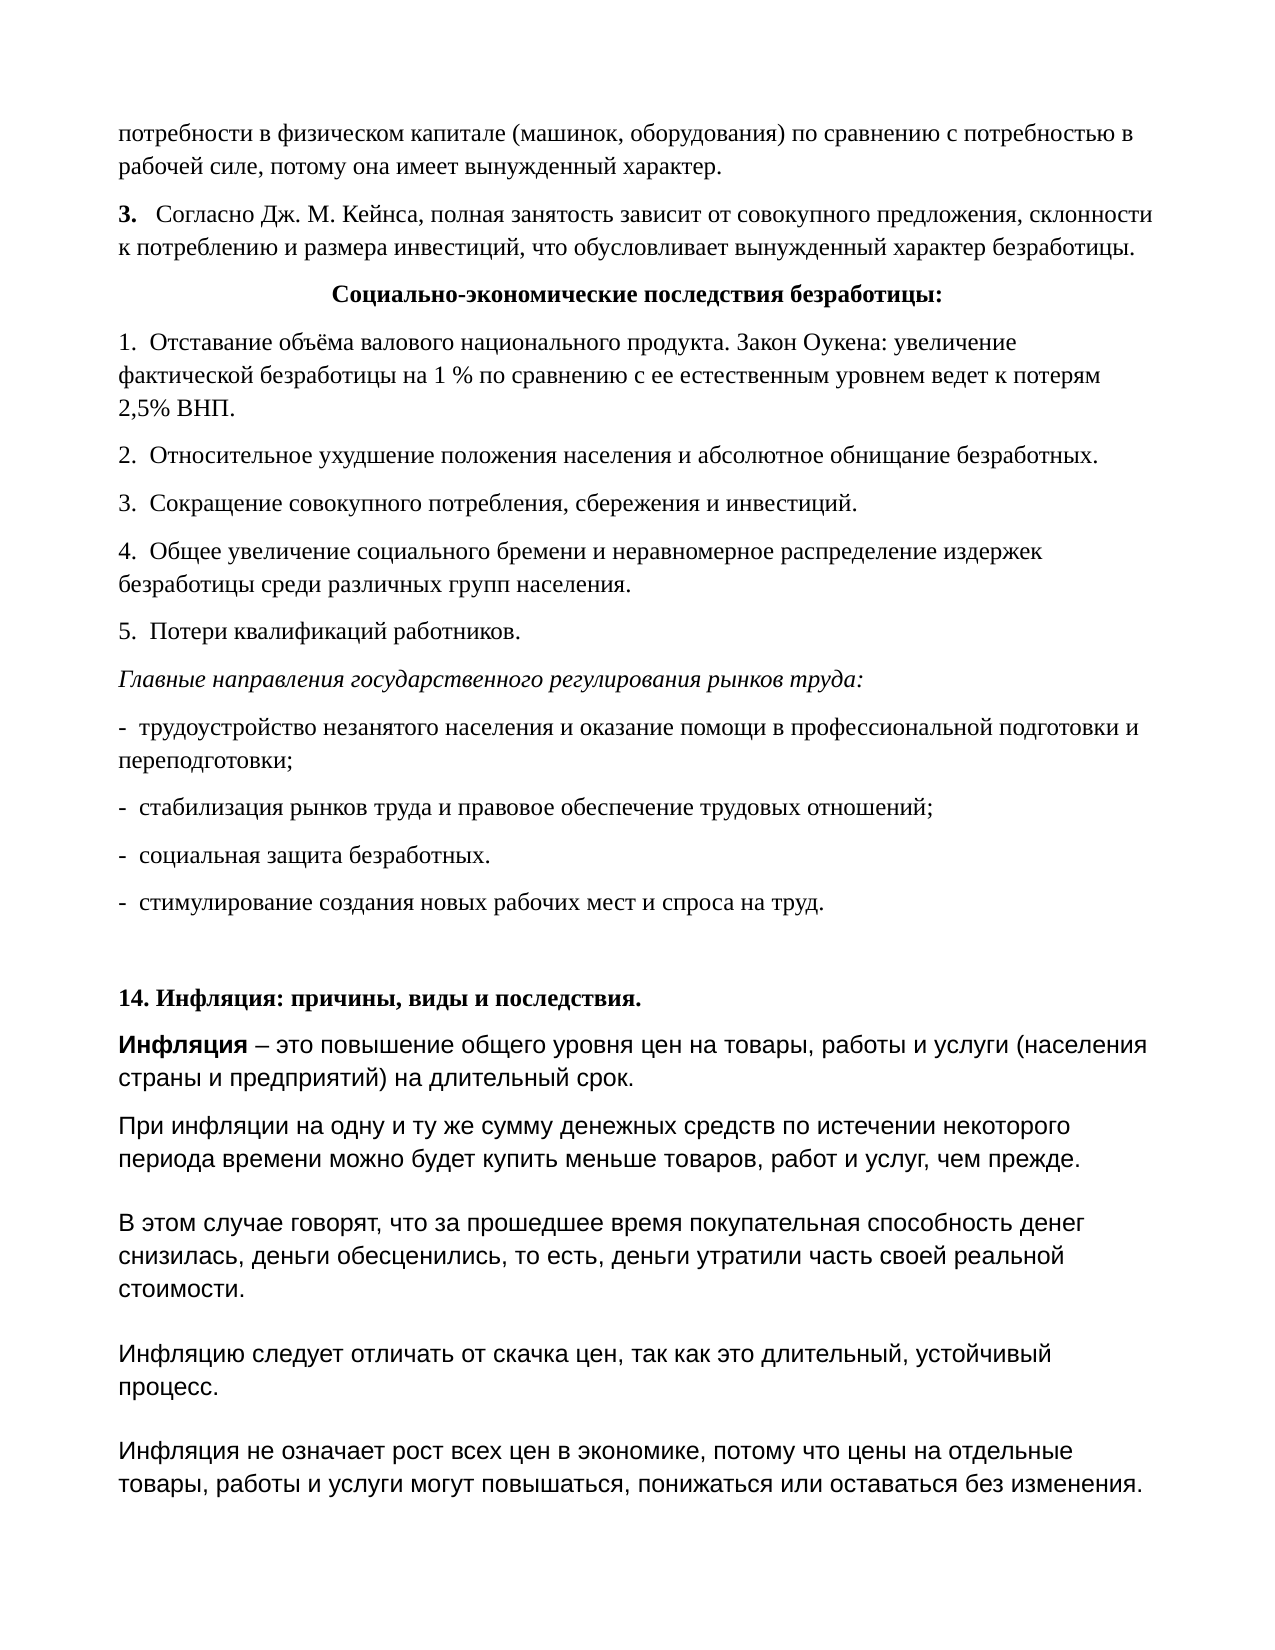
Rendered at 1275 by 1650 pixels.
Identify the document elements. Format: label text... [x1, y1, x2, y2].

text - стимулирование создания новых рабочих мест и спроса на труд. [118, 887, 1157, 916]
text 2. Относительное ухудшение положения населения и абсолютное обнищание безработных. [118, 441, 1157, 469]
text 14. Инфляция: причины, виды и последствия. [118, 983, 1157, 1011]
text 3. Согласно Дж. М. Кейнса, полная занятость зависит от совокупного предложения, склонности к потреблению и размера инвестиций, что обусловливает вынужденный характер безработицы. [118, 199, 1157, 261]
text Инфляцию следует отличать от скачка цен, так как это длительный, устойчивый процесс. [118, 1338, 1157, 1400]
text потребности в физическом капитале (машинок, оборудования) по сравнению с потребностью в рабочей силе, потому она имеет вынужденный характер. [118, 118, 1157, 180]
text 1. Отставание объёма валового национального продукта. Закон Оукена: увеличение фактической безработицы на 1 % по сравнению с ее естественным уровнем ведет к потерям 2,5% ВНП. [118, 327, 1157, 422]
text 4. Общее увеличение социального бремени и неравномерное распределение издержек безработицы среди различных групп населения. [118, 536, 1157, 598]
text При инфляции на одну и ту же сумму денежных средств по истечении некоторого периода времени можно будет купить меньше товаров, работ и услуг, чем прежде. [118, 1111, 1157, 1173]
text 5. Потери квалификаций работников. [118, 616, 1157, 645]
text Инфляция – это повышение общего уровня цен на товары, работы и услуги (населения страны и предприятий) на длительный срок. [118, 1030, 1157, 1092]
text - стабилизация рынков труда и правовое обеспечение трудовых отношений; [118, 792, 1157, 821]
text Социально-экономические последствия безработицы: [118, 279, 1157, 308]
text Главные направления государственного регулирования рынков труда: [118, 664, 1157, 693]
text 3. Сокращение совокупного потребления, сбережения и инвестиций. [118, 488, 1157, 517]
text Инфляция не означает рост всех цен в экономике, потому что цены на отдельные товары, работы и услуги могут повышаться, понижаться или оставаться без изменения. [118, 1436, 1157, 1498]
text В этом случае говорят, что за прошедшее время покупательная способность денег снизилась, деньги обесценились, то есть, деньги утратили часть своей реальной стоимости. [118, 1208, 1157, 1303]
text - социальная защита безработных. [118, 840, 1157, 869]
text - трудоустройство незанятого населения и оказание помощи в профессиональной подготовки и переподготовки; [118, 712, 1157, 773]
